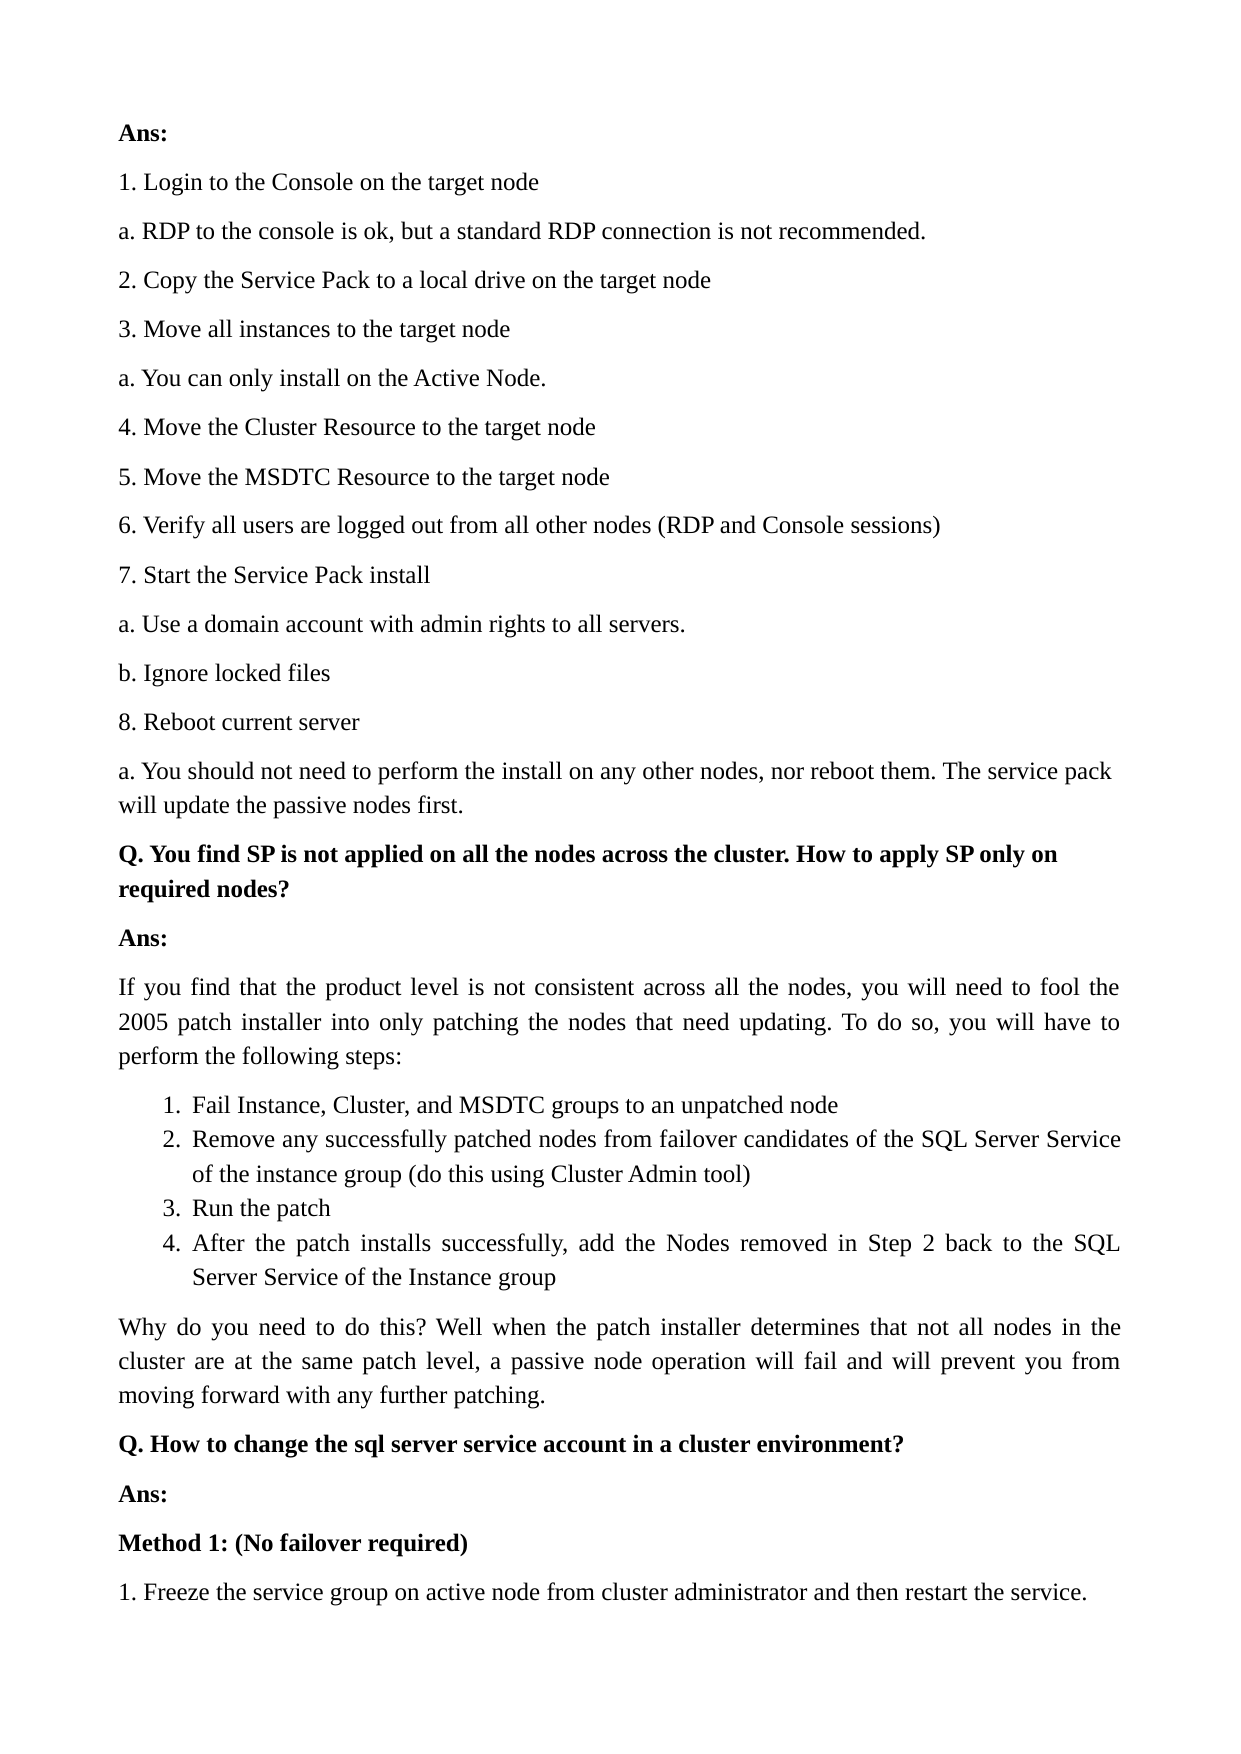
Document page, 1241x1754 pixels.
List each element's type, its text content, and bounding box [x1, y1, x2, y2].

text Q. You find SP is not applied on all the nodes across the cluster. How to apply SP only on required nodes? [118, 839, 1122, 903]
text b. Ignore locked files [118, 658, 1122, 687]
text 7. Start the Service Pack install [118, 560, 1122, 588]
text 8. Reboot current server [118, 707, 1122, 736]
text 4. Move the Cluster Resource to the target node [118, 412, 1122, 441]
list Fail Instance, Cluster, and MSDTC groups to an unpatched node [162, 1090, 1122, 1119]
text 1. Login to the Console on the target node [118, 167, 1122, 196]
list Run the patch [162, 1193, 1122, 1222]
text 1. Freeze the service group on active node from cluster administrator and then restart the service. [118, 1577, 1122, 1606]
list After the patch installs successfully, add the Nodes removed in Step 2 back to the SQL Server Service of the Instance group [162, 1228, 1122, 1291]
text a. You can only install on the Active Node. [118, 363, 1122, 392]
text Ans: [118, 118, 1122, 147]
text Why do you need to do this? Well when the patch installer determines that not all nodes in the cluster are at the same patch level, a passive node operation will fail and will prevent you from moving forward with any further patching. [118, 1312, 1122, 1409]
text 6. Verify all users are logged out from all other nodes (RDP and Console sessions) [118, 511, 1122, 539]
text a. RDP to the console is ok, but a standard RDP connection is not recommended. [118, 216, 1122, 245]
text 5. Move the MSDTC Resource to the target node [118, 462, 1122, 490]
list Remove any successfully patched nodes from failover candidates of the SQL Server Service of the instance group (do this using Cluster Admin tool) [162, 1124, 1122, 1188]
text 3. Move all instances to the target node [118, 314, 1122, 343]
text a. You should not need to perform the install on any other nodes, nor reboot them. The service pack will update the passive nodes first. [118, 756, 1122, 819]
text Ans: [118, 1479, 1122, 1507]
text Method 1: (No failover required) [118, 1528, 1122, 1556]
text If you find that the product level is not consistent across all the nodes, you will need to fool the 2005 patch installer into only patching the nodes that need updating. To do so, you will have to perform the following steps: [118, 972, 1122, 1070]
text Ans: [118, 923, 1122, 952]
text 2. Copy the Service Pack to a local drive on the target node [118, 265, 1122, 294]
text a. Use a domain account with admin rights to all servers. [118, 609, 1122, 637]
text Q. How to change the sql server service account in a cluster environment? [118, 1429, 1122, 1458]
